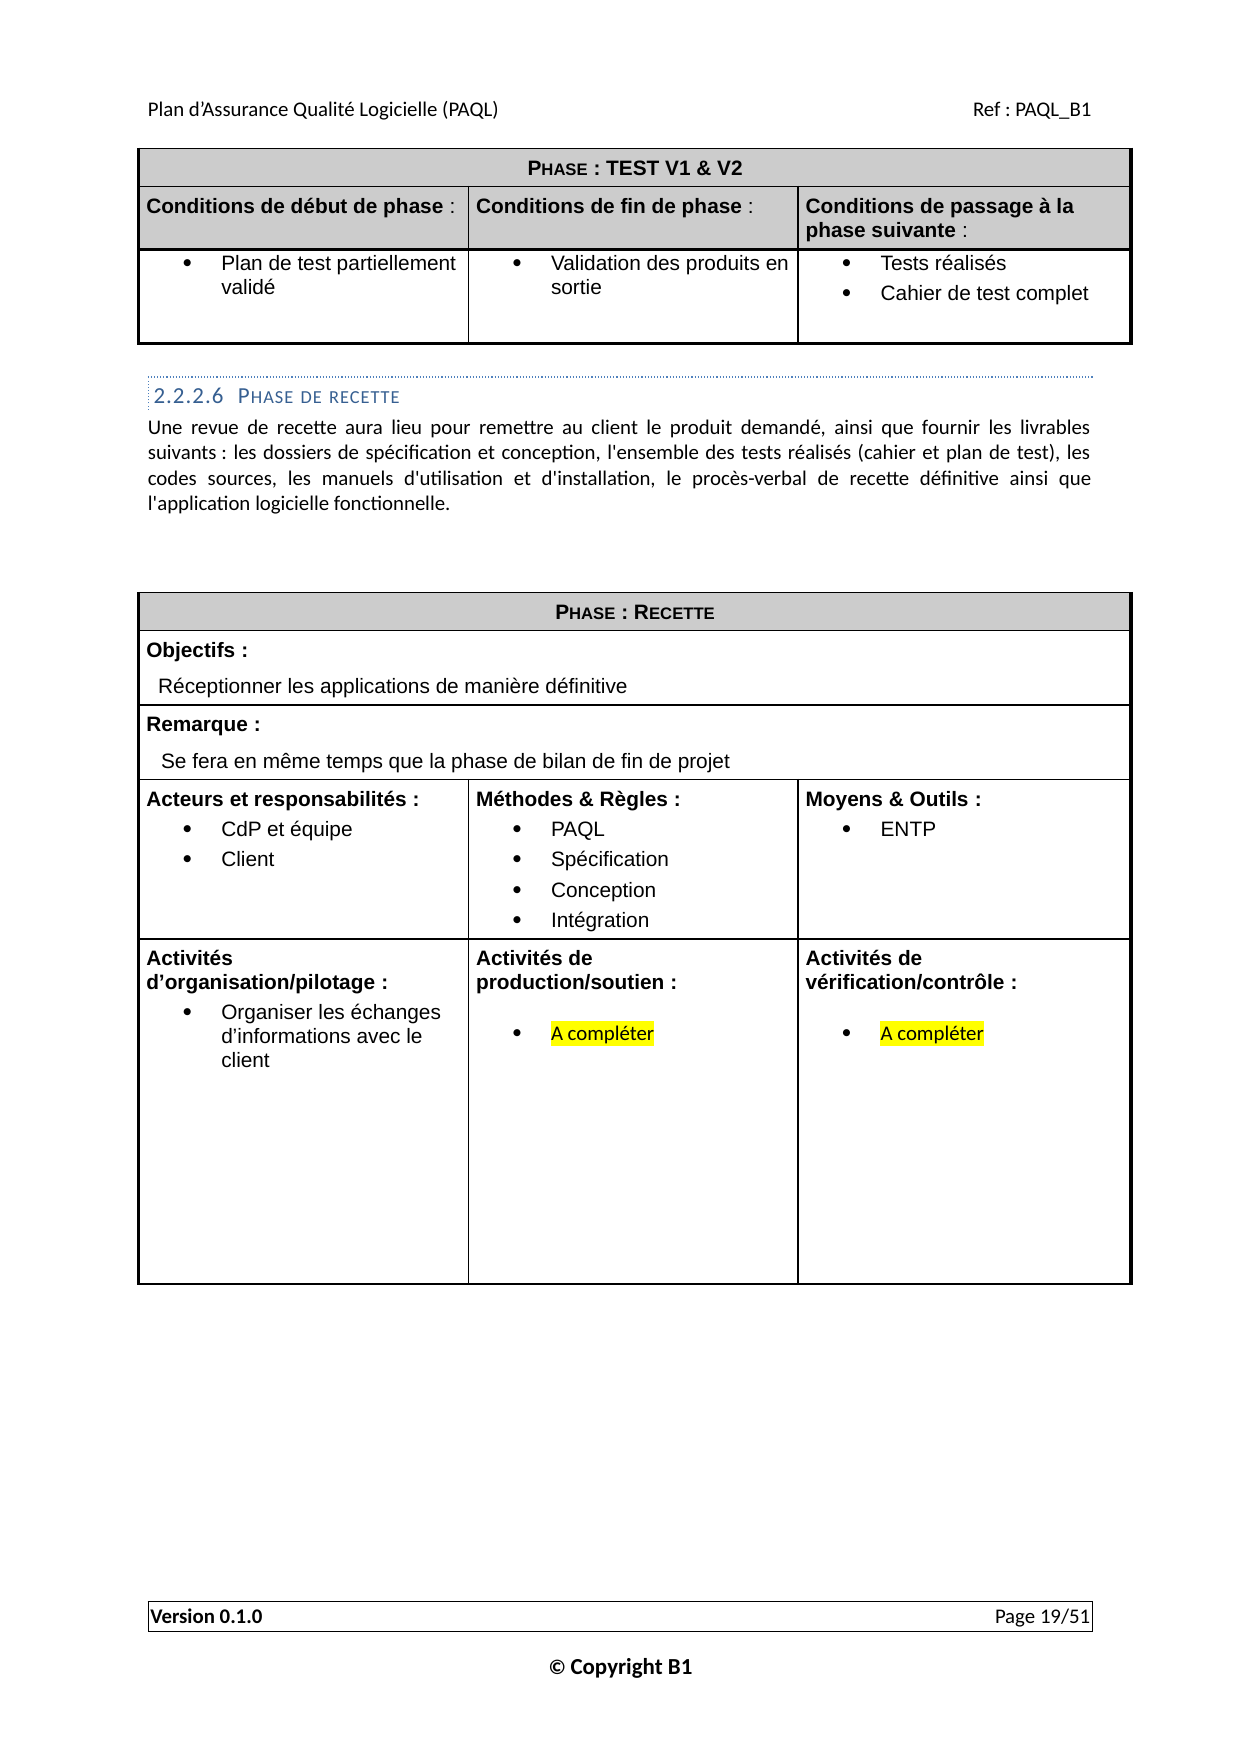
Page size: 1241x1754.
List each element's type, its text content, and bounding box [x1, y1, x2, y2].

table_cell Activités d’organisation/pilotage : Organiser les échanges d’informations avec le client [140, 940, 468, 1283]
table_cell Conditions de début de phase : [140, 187, 468, 248]
table_cell Plan de test partiellement validé [140, 251, 468, 342]
table_cell Objectifs : Réceptionner les applications de manière définitive [140, 631, 1129, 704]
table_header Phase : TEST V1 & V2 [140, 149, 1129, 186]
table_cell Tests réalisés Cahier de test complet [799, 251, 1129, 342]
list Phase de recette [148, 376, 1093, 410]
table_cell Activités de production/soutien : A compléter [469, 940, 797, 1283]
table_cell Remarque : Se fera en même temps que la phase de bilan de fin de projet [140, 706, 1129, 779]
text Une revue de recette aura lieu pour remettre au client le produit demandé, ainsi que fournir les livrables suivants : les dossiers de spécification et conception, l'ensemble des tests réalisés (cahier et plan de test), les codes sources, les manuels d'utilisation et d'installation, le procès-verbal de recette définitive ainsi que l'application logicielle fonctionnelle. [148, 414, 1093, 516]
table_cell Acteurs et responsabilités : CdP et équipe Client [140, 780, 468, 938]
table_header Phase : Recette [140, 593, 1129, 630]
table_cell Activités de vérification/contrôle : A compléter [799, 940, 1129, 1283]
table_cell Conditions de passage à la phase suivante : [799, 187, 1129, 248]
table_cell Conditions de fin de phase : [469, 187, 797, 248]
table_cell Validation des produits en sortie [469, 251, 797, 342]
table_cell Moyens & Outils : ENTP [799, 780, 1129, 938]
table_cell Méthodes & Règles : PAQL Spécification Conception Intégration [469, 780, 797, 938]
